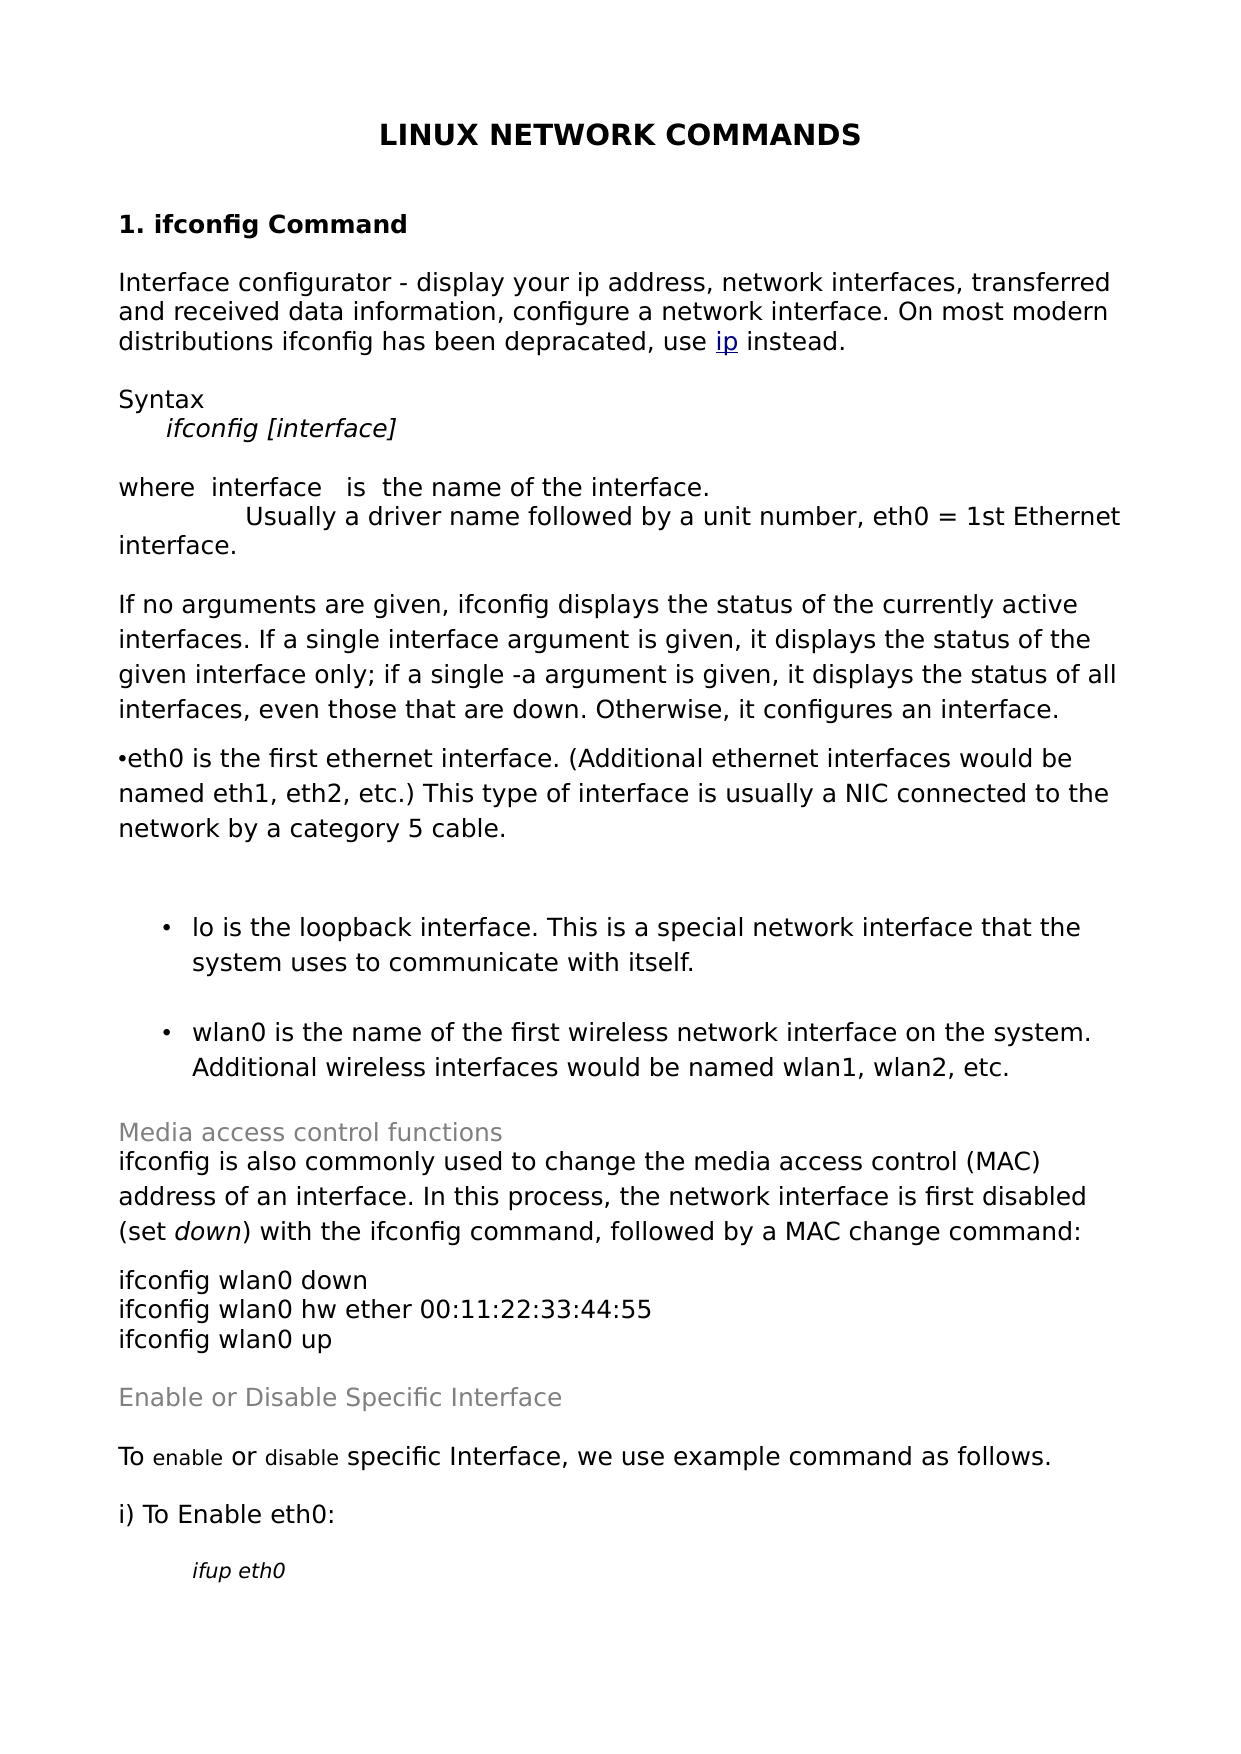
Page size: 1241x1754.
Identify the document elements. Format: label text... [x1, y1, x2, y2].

subtitle Enable or Disable Specific Interface [118, 1383, 1122, 1413]
text Usually a driver name followed by a unit number, eth0 = 1st Ethernet interface. [118, 502, 1122, 560]
text ifconfig wlan0 hw ether 00:11:22:33:44:55 [118, 1296, 1122, 1325]
subtitle i) To Enable eth0: [118, 1501, 1122, 1530]
text ifconfig wlan0 up [118, 1325, 1122, 1354]
text Syntax [118, 385, 1122, 414]
list eth0 is the first ethernet interface. (Additional ethernet interfaces would be named eth1, eth2, etc.) This type of interface is usually a NIC connected to the network by a category 5 cable. [118, 744, 1122, 843]
text If no arguments are given, ifconfig displays the status of the currently active interfaces. If a single interface argument is given, it displays the status of the given interface only; if a single -a argument is given, it displays the status of all interfaces, even those that are down. Otherwise, it configures an interface. [118, 590, 1122, 724]
text ifconfig [interface] [118, 414, 1122, 443]
list lo is the loopback interface. This is a special network interface that the system uses to communicate with itself. [162, 913, 1122, 978]
text To enable or disable specific Interface, we use example command as follows. [118, 1442, 1122, 1471]
text ifup eth0 [118, 1559, 1122, 1584]
text ifconfig wlan0 down [118, 1266, 1122, 1296]
text where interface is the name of the interface. [118, 473, 1122, 502]
subtitle Media access control functions [118, 1118, 1122, 1147]
text 1. ifconfig Command [118, 210, 1122, 239]
text Interface configurator - display your ip address, network interfaces, transferred and received data information, configure a network interface. On most modern distributions ifconfig has been depracated, use ip instead. [118, 268, 1122, 356]
text ifconfig is also commonly used to change the media access control (MAC) address of an interface. In this process, the network interface is first disabled (set down) with the ifconfig command, followed by a MAC change command: [118, 1147, 1122, 1246]
list wlan0 is the name of the first wireless network interface on the system. Additional wireless interfaces would be named wlan1, wlan2, etc. [162, 1018, 1122, 1083]
text LINUX NETWORK COMMANDS [118, 118, 1122, 181]
